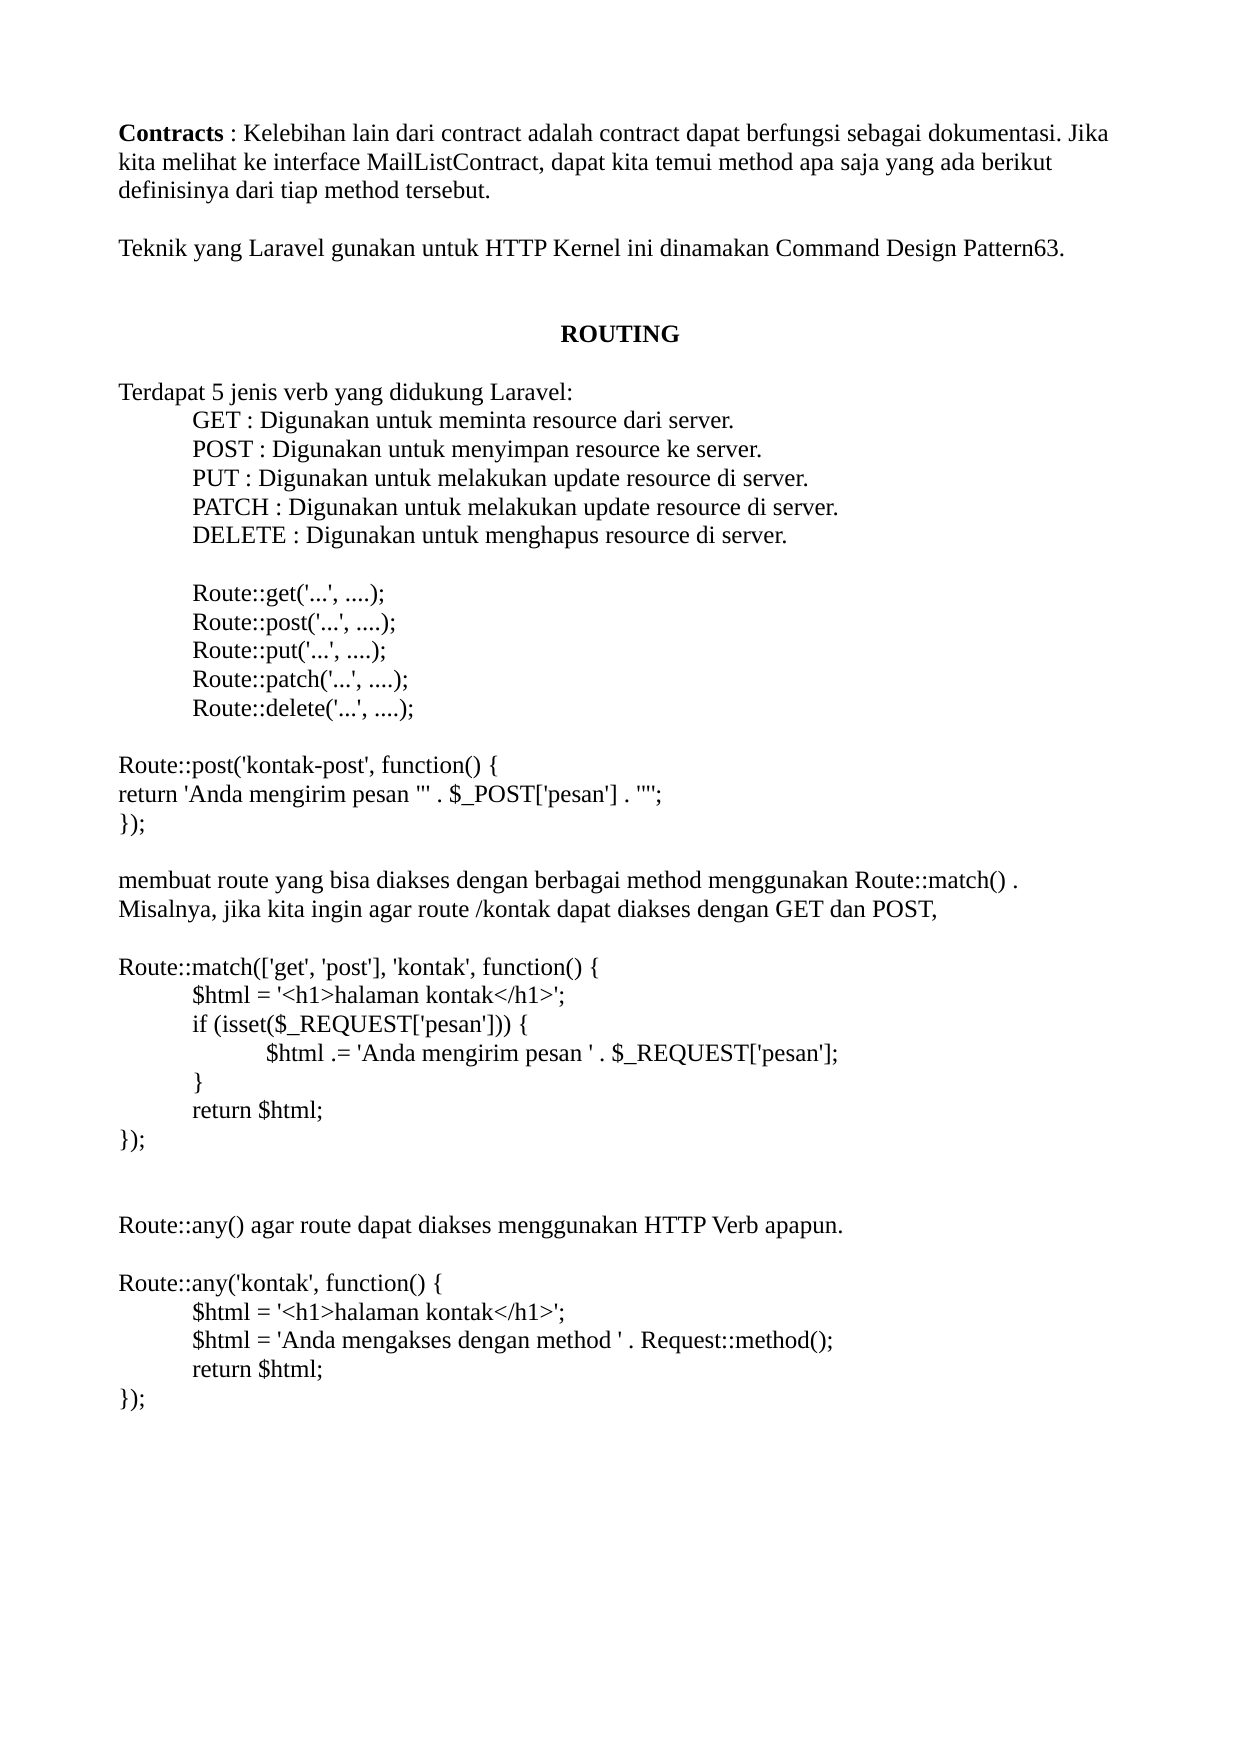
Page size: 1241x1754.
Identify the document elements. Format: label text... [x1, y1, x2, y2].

text GET : Digunakan untuk meminta resource dari server. [118, 406, 1122, 434]
text }); [118, 808, 1122, 837]
text $html .= 'Anda mengirim pesan ' . $_REQUEST['pesan']; [118, 1038, 1122, 1067]
text membuat route yang bisa diakses dengan berbagai method menggunakan Route::match() . Misalnya, jika kita ingin agar route /kontak dapat diakses dengan GET dan POST, [118, 866, 1122, 923]
text return 'Anda mengirim pesan "' . $_POST['pesan'] . '"'; [118, 779, 1122, 808]
text Route::get('...', ....); [118, 578, 1122, 607]
text Route::post('...', ....); [118, 607, 1122, 636]
text Route::any() agar route dapat diakses menggunakan HTTP Verb apapun. [118, 1211, 1122, 1239]
text DELETE : Digunakan untuk menghapus resource di server. [118, 521, 1122, 549]
text Route::delete('...', ....); [118, 693, 1122, 722]
text Route::patch('...', ....); [118, 664, 1122, 693]
text Contracts : Kelebihan lain dari contract adalah contract dapat berfungsi sebagai dokumentasi. Jika kita melihat ke interface MailListContract, dapat kita temui method apa saja yang ada berikut definisinya dari tiap method tersebut. [118, 118, 1122, 204]
text Terdapat 5 jenis verb yang didukung Laravel: [118, 377, 1122, 406]
text }); [118, 1383, 1122, 1412]
text $html = '<h1>halaman kontak</h1>'; [118, 981, 1122, 1009]
text PATCH : Digunakan untuk melakukan update resource di server. [118, 492, 1122, 521]
text $html = 'Anda mengakses dengan method ' . Request::method(); [118, 1326, 1122, 1354]
text return $html; [118, 1354, 1122, 1383]
text Route::put('...', ....); [118, 636, 1122, 664]
text $html = '<h1>halaman kontak</h1>'; [118, 1297, 1122, 1326]
text Route::match(['get', 'post'], 'kontak', function() { [118, 952, 1122, 981]
text ROUTING [118, 319, 1122, 348]
text Teknik yang Laravel gunakan untuk HTTP Kernel ini dinamakan Command Design Pattern63. [118, 233, 1122, 262]
text Route::any('kontak', function() { [118, 1268, 1122, 1297]
text POST : Digunakan untuk menyimpan resource ke server. [118, 434, 1122, 463]
text Route::post('kontak-post', function() { [118, 751, 1122, 779]
text } [118, 1067, 1122, 1096]
text }); [118, 1124, 1122, 1153]
text if (isset($_REQUEST['pesan'])) { [118, 1009, 1122, 1038]
text return $html; [118, 1096, 1122, 1124]
text PUT : Digunakan untuk melakukan update resource di server. [118, 463, 1122, 492]
